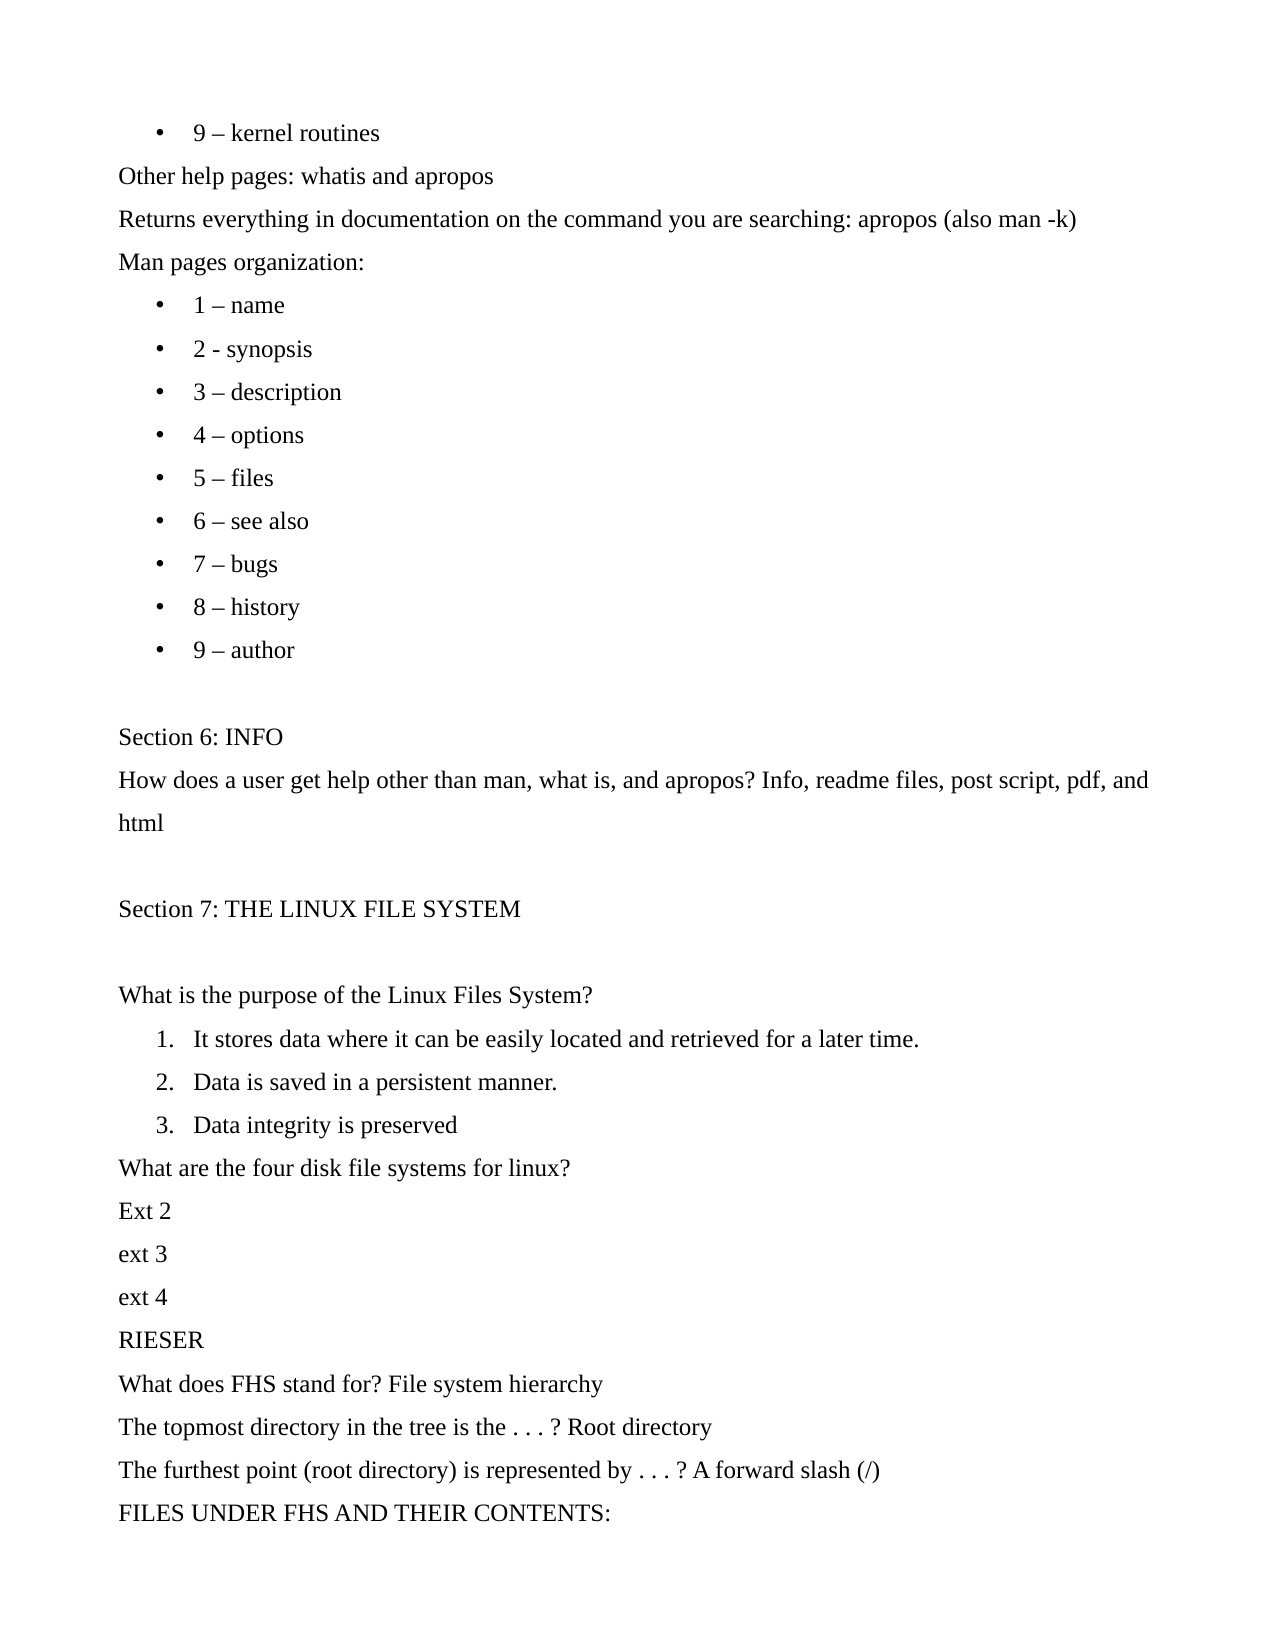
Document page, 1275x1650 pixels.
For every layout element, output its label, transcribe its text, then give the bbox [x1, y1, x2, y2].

list 1 – name [156, 291, 1157, 319]
text FILES UNDER FHS AND THEIR CONTENTS: [118, 1498, 1157, 1527]
list 5 – files [156, 463, 1157, 492]
list 4 – options [156, 420, 1157, 449]
text What is the purpose of the Linux Files System? [118, 981, 1157, 1009]
text Section 7: THE LINUX FILE SYSTEM [118, 894, 1157, 923]
list 3 – description [156, 377, 1157, 406]
text Section 6: INFO [118, 722, 1157, 751]
text Other help pages: whatis and apropos [118, 161, 1157, 190]
text How does a user get help other than man, what is, and apropos? Info, readme files, post script, pdf, and html [118, 765, 1157, 837]
text What are the four disk file systems for linux? [118, 1153, 1157, 1182]
list 8 – history [156, 592, 1157, 621]
list It stores data where it can be easily located and retrieved for a later time. [156, 1024, 1157, 1052]
list Data is saved in a persistent manner. [156, 1067, 1157, 1096]
text What does FHS stand for? File system hierarchy [118, 1369, 1157, 1397]
list 7 – bugs [156, 549, 1157, 578]
text ext 4 [118, 1282, 1157, 1311]
text Man pages organization: [118, 247, 1157, 276]
list Data integrity is preserved [156, 1110, 1157, 1139]
text The topmost directory in the tree is the . . . ? Root directory [118, 1412, 1157, 1441]
text Returns everything in documentation on the command you are searching: apropos (also man -k) [118, 204, 1157, 233]
list 9 – author [156, 636, 1157, 664]
text Ext 2 [118, 1196, 1157, 1225]
text RIESER [118, 1326, 1157, 1354]
text The furthest point (root directory) is represented by . . . ? A forward slash (/) [118, 1455, 1157, 1484]
text ext 3 [118, 1239, 1157, 1268]
list 9 – kernel routines [156, 118, 1157, 147]
list 6 – see also [156, 506, 1157, 535]
list 2 - synopsis [156, 334, 1157, 362]
